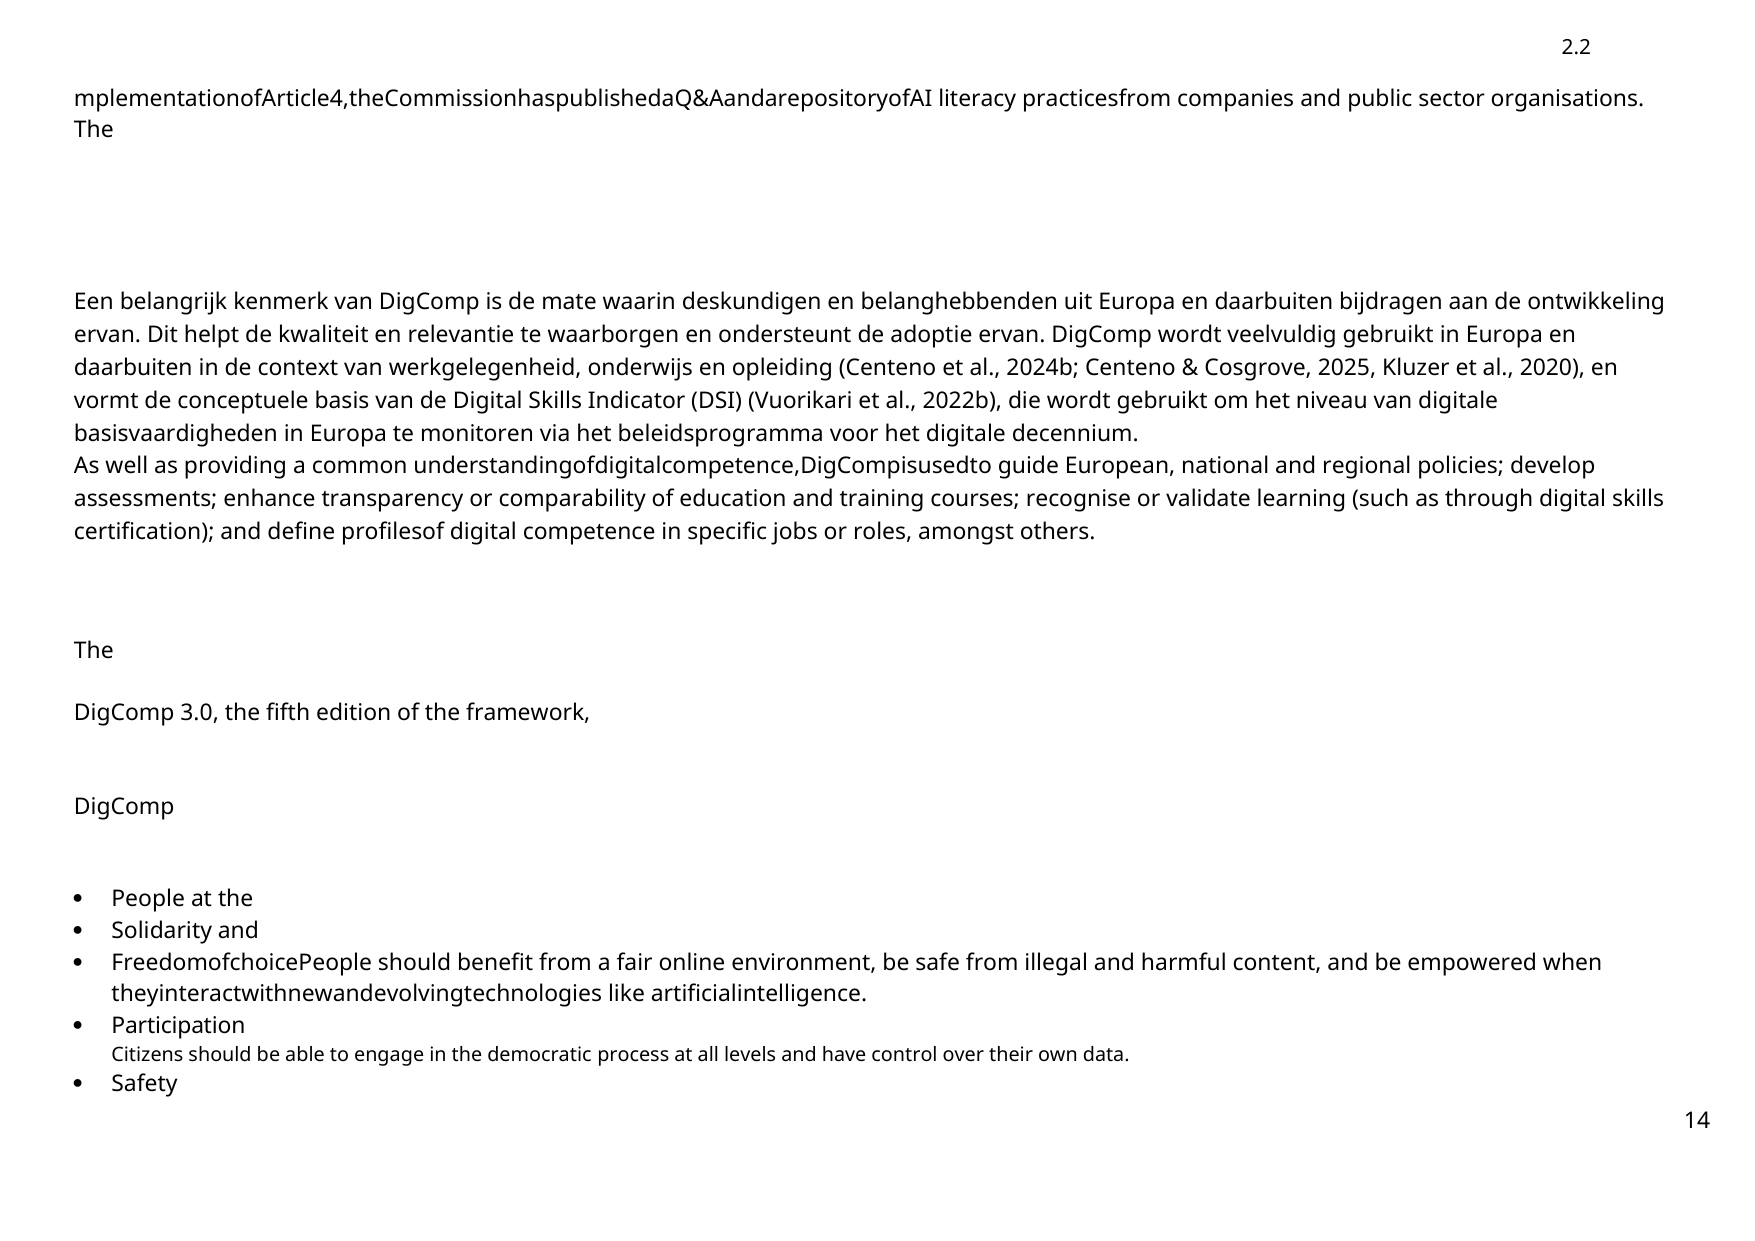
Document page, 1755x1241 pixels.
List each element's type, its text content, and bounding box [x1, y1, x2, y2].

text mplementationofArticle4,theCommissionhaspublishedaQ&AandarepositoryofAI literacy practicesfrom companies and public sector organisations. [74, 82, 1710, 113]
list Participation Citizens should be able to engage in the democratic process at all levels and have control over their own data. [74, 1008, 1710, 1067]
list Solidarity and [74, 913, 1710, 945]
text Een belangrijk kenmerk van DigComp is de mate waarin deskundigen en belanghebbenden uit Europa en daarbuiten bijdragen aan de ontwikkeling ervan. Dit helpt de kwaliteit en relevantie te waarborgen en ondersteunt de adoptie ervan. DigComp wordt veelvuldig gebruikt in Europa en daarbuiten in de context van werkgelegenheid, onderwijs en opleiding (Centeno et al., 2024b; Centeno & Cosgrove, 2025, Kluzer et al., 2020), en vormt de conceptuele basis van de Digital Skills Indicator (DSI) (Vuorikari et al., 2022b), die wordt gebruikt om het niveau van digitale basisvaardigheden in Europa te monitoren via het beleidsprogramma voor het digitale decennium. [74, 285, 1683, 448]
list People at the [74, 882, 1710, 913]
text DigComp [74, 790, 1710, 821]
list Safety [74, 1067, 1710, 1099]
text The [74, 634, 1710, 665]
list FreedomofchoicePeople should benefit from a fair online environment, be safe from illegal and harmful content, and be empowered when theyinteractwithnewandevolvingtechnologies like artificialintelligence. [74, 945, 1710, 1008]
text DigComp 3.0, the fifth edition of the framework, [74, 696, 1710, 728]
text As well as providing a common understandingofdigitalcompetence,DigCompisusedto guide European, national and regional policies; develop assessments; enhance transparency or comparability of education and training courses; recognise or validate learning (such as through digital skills certification); and define profilesof digital competence in specific jobs or roles, amongst others. [74, 449, 1689, 546]
text The [74, 113, 1710, 144]
